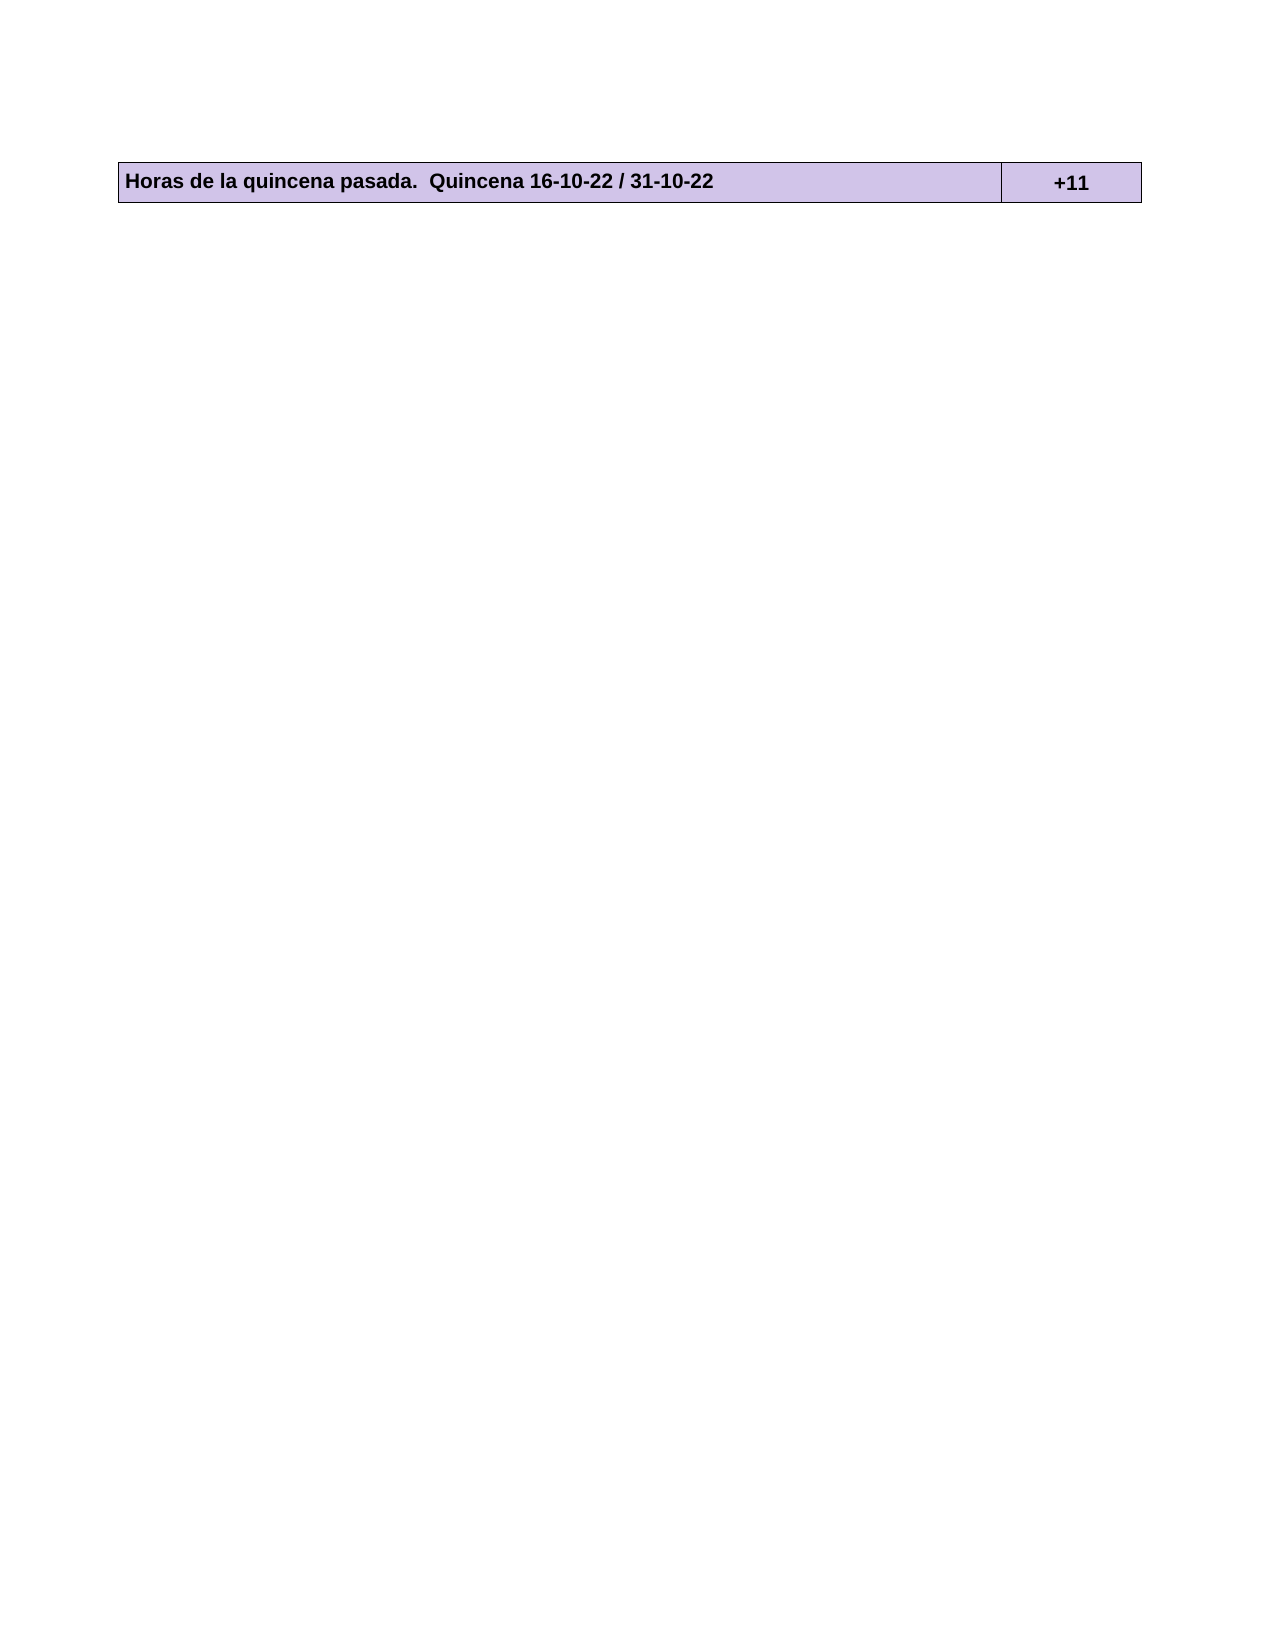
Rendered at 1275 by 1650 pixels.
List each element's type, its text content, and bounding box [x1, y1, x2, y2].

table_header +11 [1002, 163, 1141, 202]
table_header Horas de la quincena pasada. Quincena 16-10-22 / 31-10-22 [119, 163, 1001, 202]
